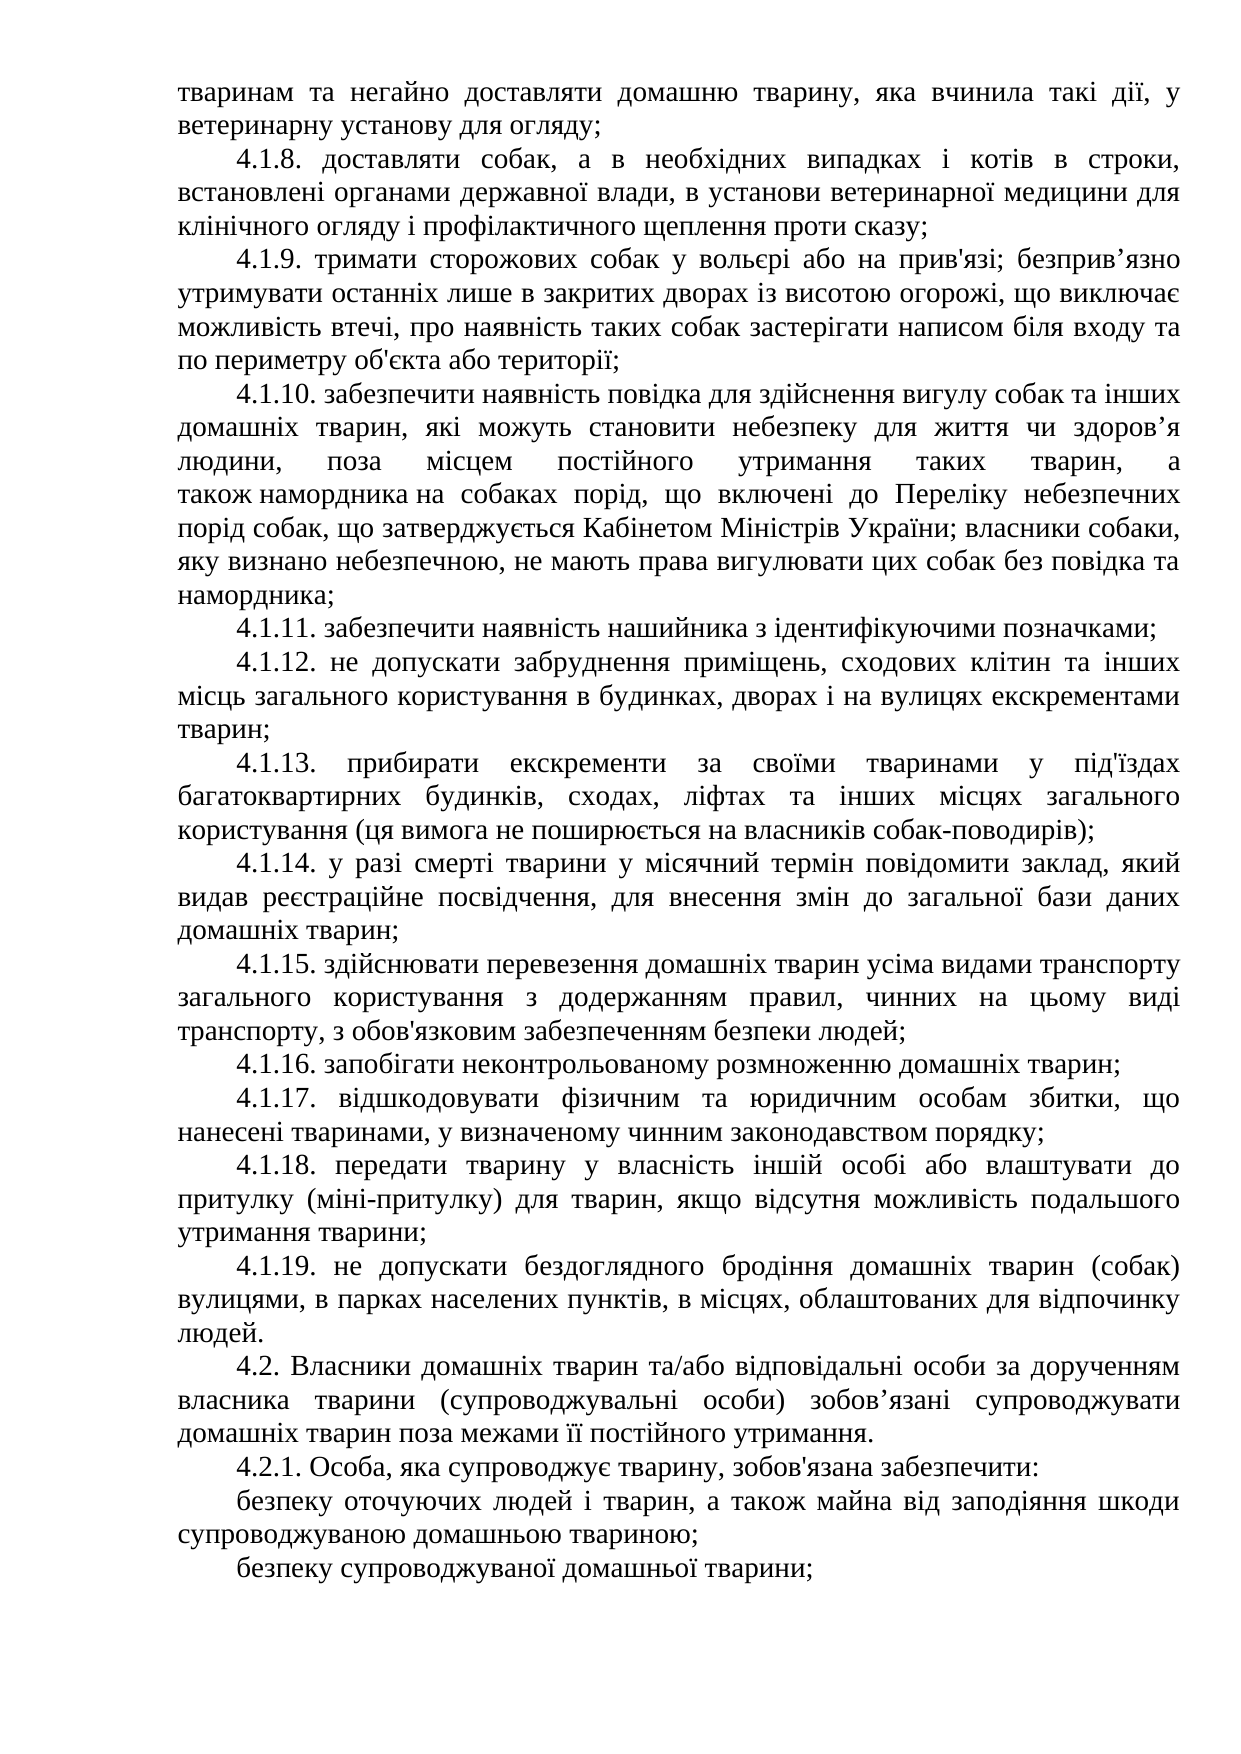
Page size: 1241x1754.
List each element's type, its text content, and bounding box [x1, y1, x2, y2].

text 4.2. Власники домашніх тварин та/або відповідальні особи за дорученням власника тварини (супроводжувальні особи) зобов’язані супроводжувати домашніх тварин поза межами її постійного утримання. [177, 1348, 1181, 1449]
text 4.1.12. не допускати забруднення приміщень, сходових клітин та інших місць загального користування в будинках, дворах і на вулицях екскрементами тварин; [177, 644, 1181, 745]
text 4.1.10. забезпечити наявність повідка для здійснення вигулу собак та інших домашніх тварин, які можуть становити небезпеку для життя чи здоров’я людини, поза місцем постійного утримання таких тварин, а також намордника на собаках порід, що включені до Переліку небезпечних порід собак, що затверджується Кабінетом Міністрів України; власники собаки, яку визнано небезпечною, не мають права вигулювати цих собак без повідка та намордника; [177, 376, 1181, 611]
text 4.2.1. Особа, яка супроводжує тварину, зобов'язана забезпечити: [177, 1449, 1181, 1483]
text 4.1.19. не допускати бездоглядного бродіння домашніх тварин (собак) вулицями, в парках населених пунктів, в місцях, облаштованих для відпочинку людей. [177, 1248, 1181, 1348]
text 4.1.18. передати тварину у власність іншій особі або влаштувати до притулку (міні-притулку) для тварин, якщо відсутня можливість подальшого утримання тварини; [177, 1147, 1181, 1248]
text 4.1.16. запобігати неконтрольованому розмноженню домашніх тварин; [177, 1047, 1181, 1080]
text безпеку супроводжуваної домашньої тварини; [177, 1550, 1181, 1583]
text 4.1.11. забезпечити наявність нашийника з ідентифікуючими позначками; [177, 611, 1181, 644]
text тваринам та негайно доставляти домашню тварину, яка вчинила такі дії, у ветеринарну установу для огляду; [177, 74, 1181, 141]
text 4.1.13. прибирати екскременти за своїми тваринами у під'їздах багатоквартирних будинків, сходах, ліфтах та інших місцях загального користування (ця вимога не поширюється на власників собак-поводирів); [177, 745, 1181, 845]
text безпеку оточуючих людей і тварин, а також майна від заподіяння шкоди супроводжуваною домашньою твариною; [177, 1483, 1181, 1550]
text 4.1.8. доставляти собак, а в необхідних випадках і котів в строки, встановлені органами державної влади, в установи ветеринарної медицини для клінічного огляду і профілактичного щеплення проти сказу; [177, 141, 1181, 242]
text 4.1.15. здійснювати перевезення домашніх тварин усіма видами транспорту загального користування з додержанням правил, чинних на цьому виді транспорту, з обов'язковим забезпеченням безпеки людей; [177, 946, 1181, 1047]
text 4.1.17. відшкодовувати фізичним та юридичним особам збитки, що нанесені тваринами, у визначеному чинним законодавством порядку; [177, 1080, 1181, 1147]
text 4.1.14. у разі смерті тварини у місячний термін повідомити заклад, який видав реєстраційне посвідчення, для внесення змін до загальної бази даних домашніх тварин; [177, 845, 1181, 946]
text 4.1.9. тримати сторожових собак у вольєрі або на прив'язі; безприв’язно утримувати останніх лише в закритих дворах із висотою огорожі, що виключає можливість втечі, про наявність таких собак застерігати написом біля входу та по периметру об'єкта або території; [177, 242, 1181, 376]
